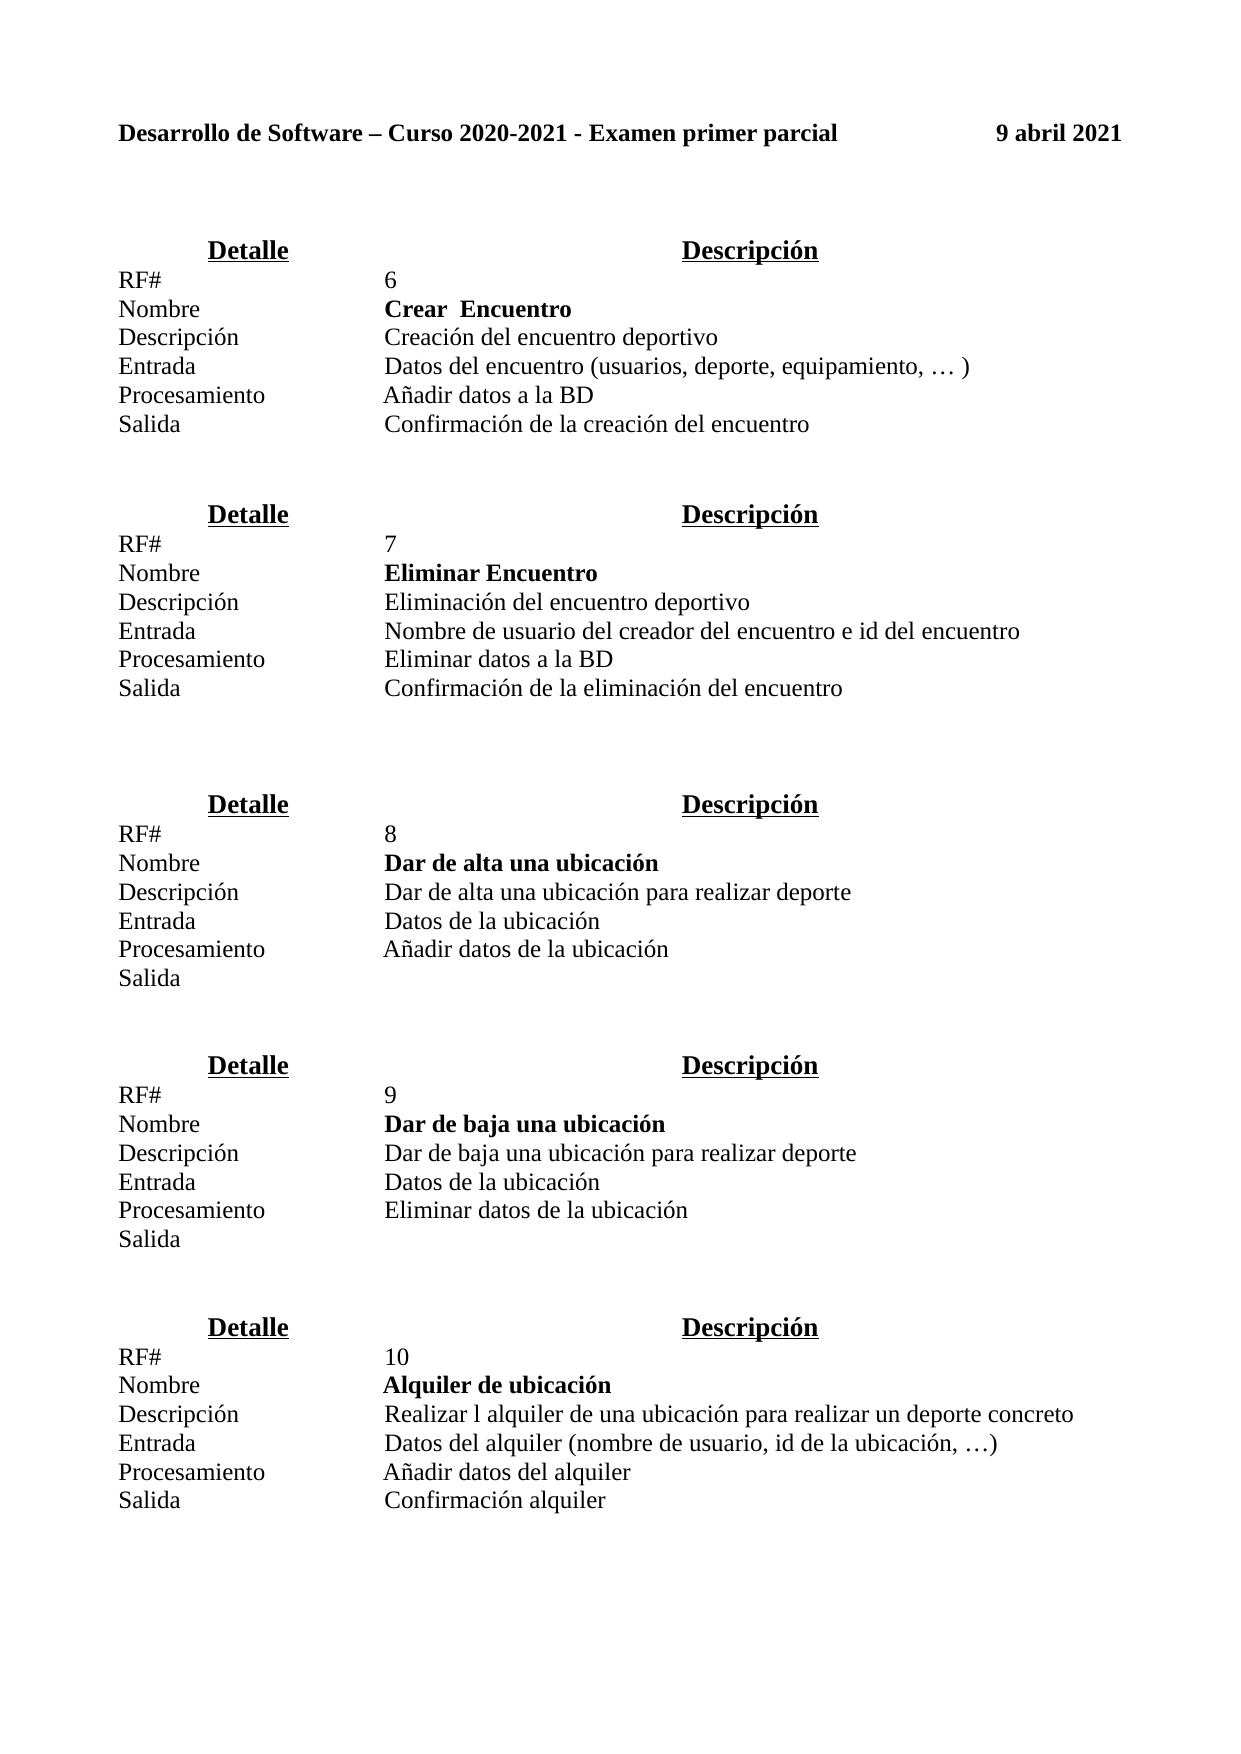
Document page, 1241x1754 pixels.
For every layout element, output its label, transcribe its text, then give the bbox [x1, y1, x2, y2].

table_cell 6 [378, 265, 1122, 294]
table_cell Datos del encuentro (usuarios, deporte, equipamiento, … ) [378, 351, 1122, 380]
table_header Descripción [378, 1050, 1122, 1081]
table_cell Eliminar datos a la BD [378, 645, 1122, 673]
table_cell Dar de alta una ubicación [378, 848, 1122, 877]
table_cell Confirmación de la eliminación del encuentro [378, 673, 1122, 702]
table_cell Procesamiento [118, 380, 378, 409]
table_cell Entrada [118, 1428, 378, 1457]
table_cell [378, 1224, 1122, 1253]
table_cell Nombre [118, 1109, 378, 1138]
table_header Descripción [378, 1311, 1122, 1342]
table_cell Entrada [118, 616, 378, 644]
table_cell Descripción [118, 1138, 378, 1167]
table_cell 10 [378, 1342, 1122, 1371]
table_cell Nombre [118, 848, 378, 877]
table_cell Salida [118, 409, 378, 441]
table_cell RF# [118, 530, 378, 558]
table_cell Nombre [118, 1371, 378, 1399]
table_header Detalle [118, 1050, 378, 1081]
table_cell 7 [378, 530, 1122, 558]
table_header Descripción [378, 788, 1122, 819]
table_cell Realizar l alquiler de una ubicación para realizar un deporte concreto [378, 1399, 1122, 1428]
table_cell Procesamiento [118, 1196, 378, 1224]
table_cell Dar de baja una ubicación [378, 1109, 1122, 1138]
table_cell Datos de la ubicación [378, 906, 1122, 934]
table_cell RF# [118, 1081, 378, 1109]
table_cell Dar de baja una ubicación para realizar deporte [378, 1138, 1122, 1167]
table_header Detalle [118, 1311, 378, 1342]
table_cell Nombre [118, 558, 378, 587]
table_cell Crear Encuentro [378, 294, 1122, 322]
table_cell Nombre [118, 294, 378, 322]
table_cell Entrada [118, 351, 378, 380]
table_header Detalle [118, 788, 378, 819]
table_cell RF# [118, 820, 378, 848]
table_cell Salida [118, 1486, 378, 1514]
table_cell Entrada [118, 906, 378, 934]
table_cell Procesamiento [118, 645, 378, 673]
table_cell Dar de alta una ubicación para realizar deporte [378, 877, 1122, 906]
table_header Detalle [118, 499, 378, 529]
table_cell Creación del encuentro deportivo [378, 323, 1122, 351]
table_cell Añadir datos del alquiler [378, 1457, 1122, 1486]
table_cell Datos de la ubicación [378, 1167, 1122, 1196]
table_cell Añadir datos de la ubicación [378, 935, 1122, 963]
table_cell Eliminar Encuentro [378, 558, 1122, 587]
table_cell Eliminar datos de la ubicación [378, 1196, 1122, 1224]
table_cell 8 [378, 820, 1122, 848]
table_cell [378, 963, 1122, 992]
table_cell Descripción [118, 877, 378, 906]
table_cell Añadir datos a la BD [378, 380, 1122, 409]
table_cell Salida [118, 673, 378, 702]
table_cell Procesamiento [118, 935, 378, 963]
table_cell Procesamiento [118, 1457, 378, 1486]
table_cell 9 [378, 1081, 1122, 1109]
table_cell Descripción [118, 323, 378, 351]
table_cell Datos del alquiler (nombre de usuario, id de la ubicación, …) [378, 1428, 1122, 1457]
table_cell Confirmación de la creación del encuentro [378, 409, 1122, 441]
table_cell Descripción [118, 1399, 378, 1428]
table_cell RF# [118, 265, 378, 294]
table_cell Eliminación del encuentro deportivo [378, 587, 1122, 616]
table_cell Alquiler de ubicación [378, 1371, 1122, 1399]
table_header Descripción [378, 234, 1122, 265]
table_cell Entrada [118, 1167, 378, 1196]
table_cell Salida [118, 963, 378, 992]
table_cell Confirmación alquiler [378, 1486, 1122, 1514]
table_cell RF# [118, 1342, 378, 1371]
table_cell Descripción [118, 587, 378, 616]
table_header Detalle [118, 234, 378, 265]
table_header Descripción [378, 499, 1122, 529]
table_cell Nombre de usuario del creador del encuentro e id del encuentro [378, 616, 1122, 644]
table_cell Salida [118, 1224, 378, 1253]
